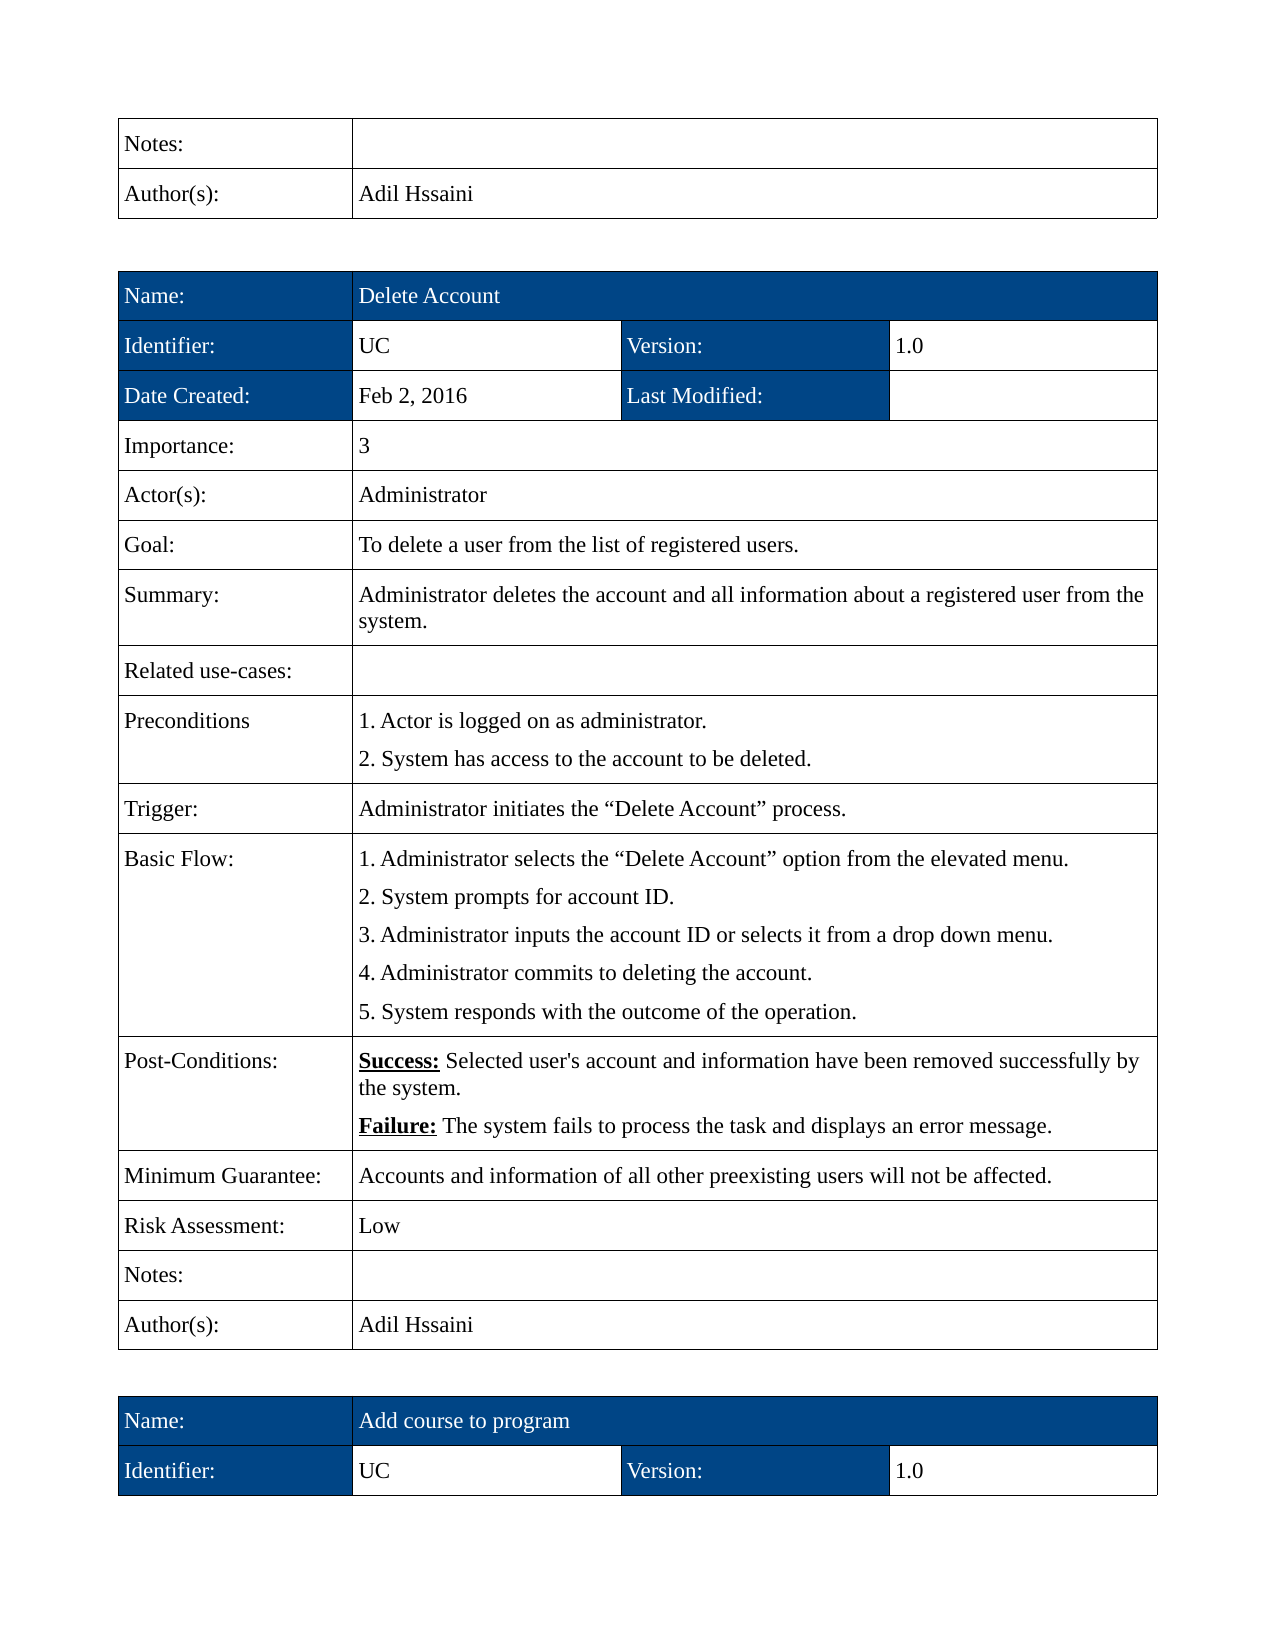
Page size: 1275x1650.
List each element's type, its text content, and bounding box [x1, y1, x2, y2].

table_header Name: [119, 272, 352, 320]
table_cell Low [353, 1201, 1157, 1250]
table_cell Notes: [119, 1251, 352, 1299]
table_cell Success: Selected user's account and information have been removed successfully by the system. Failure: The system fails to process the task and displays an error message. [353, 1037, 1157, 1150]
table_cell 3 [353, 421, 1157, 470]
table_cell Adil Hssaini [353, 169, 1157, 218]
table_cell Author(s): [119, 169, 352, 218]
table_cell Identifier: [119, 1446, 352, 1495]
table_cell Goal: [119, 521, 352, 569]
table_header Name: [119, 1397, 352, 1445]
table_cell Last Modified: [622, 371, 889, 420]
table_cell Administrator [353, 471, 1157, 519]
table_cell Author(s): [119, 1301, 352, 1349]
table_cell 1.0 [890, 1446, 1157, 1495]
table_cell Adil Hssaini [353, 1301, 1157, 1349]
table_cell Version: [622, 1446, 889, 1495]
table_cell Minimum Guarantee: [119, 1151, 352, 1200]
table_cell Version: [622, 321, 889, 370]
table_cell Actor(s): [119, 471, 352, 519]
table_cell Preconditions [119, 696, 352, 783]
table_cell Importance: [119, 421, 352, 470]
table_cell 1. Administrator selects the “Delete Account” option from the elevated menu. 2. System prompts for account ID. 3. Administrator inputs the account ID or selects it from a drop down menu. 4. Administrator commits to deleting the account. 5. System responds with the outcome of the operation. [353, 834, 1157, 1036]
table_cell [890, 371, 1157, 420]
table_header Add course to program [353, 1397, 1157, 1445]
table_cell Summary: [119, 570, 352, 645]
table_cell To delete a user from the list of registered users. [353, 521, 1157, 569]
table_cell Basic Flow: [119, 834, 352, 1036]
table_cell Administrator initiates the “Delete Account” process. [353, 784, 1157, 833]
table_cell Feb 2, 2016 [353, 371, 621, 420]
table_cell Date Created: [119, 371, 352, 420]
table_cell 1. Actor is logged on as administrator. 2. System has access to the account to be deleted. [353, 696, 1157, 783]
table_cell UC [353, 1446, 621, 1495]
table_cell Trigger: [119, 784, 352, 833]
table_cell UC [353, 321, 621, 370]
table_cell Accounts and information of all other preexisting users will not be affected. [353, 1151, 1157, 1200]
table_cell [353, 119, 1157, 168]
table_cell Post-Conditions: [119, 1037, 352, 1150]
table_cell [353, 1251, 1157, 1299]
table_cell 1.0 [890, 321, 1157, 370]
table_cell Identifier: [119, 321, 352, 370]
table_cell [353, 646, 1157, 695]
table_header Delete Account [353, 272, 1157, 320]
table_cell Notes: [119, 119, 352, 168]
table_cell Related use-cases: [119, 646, 352, 695]
table_cell Risk Assessment: [119, 1201, 352, 1250]
table_cell Administrator deletes the account and all information about a registered user from the system. [353, 570, 1157, 645]
